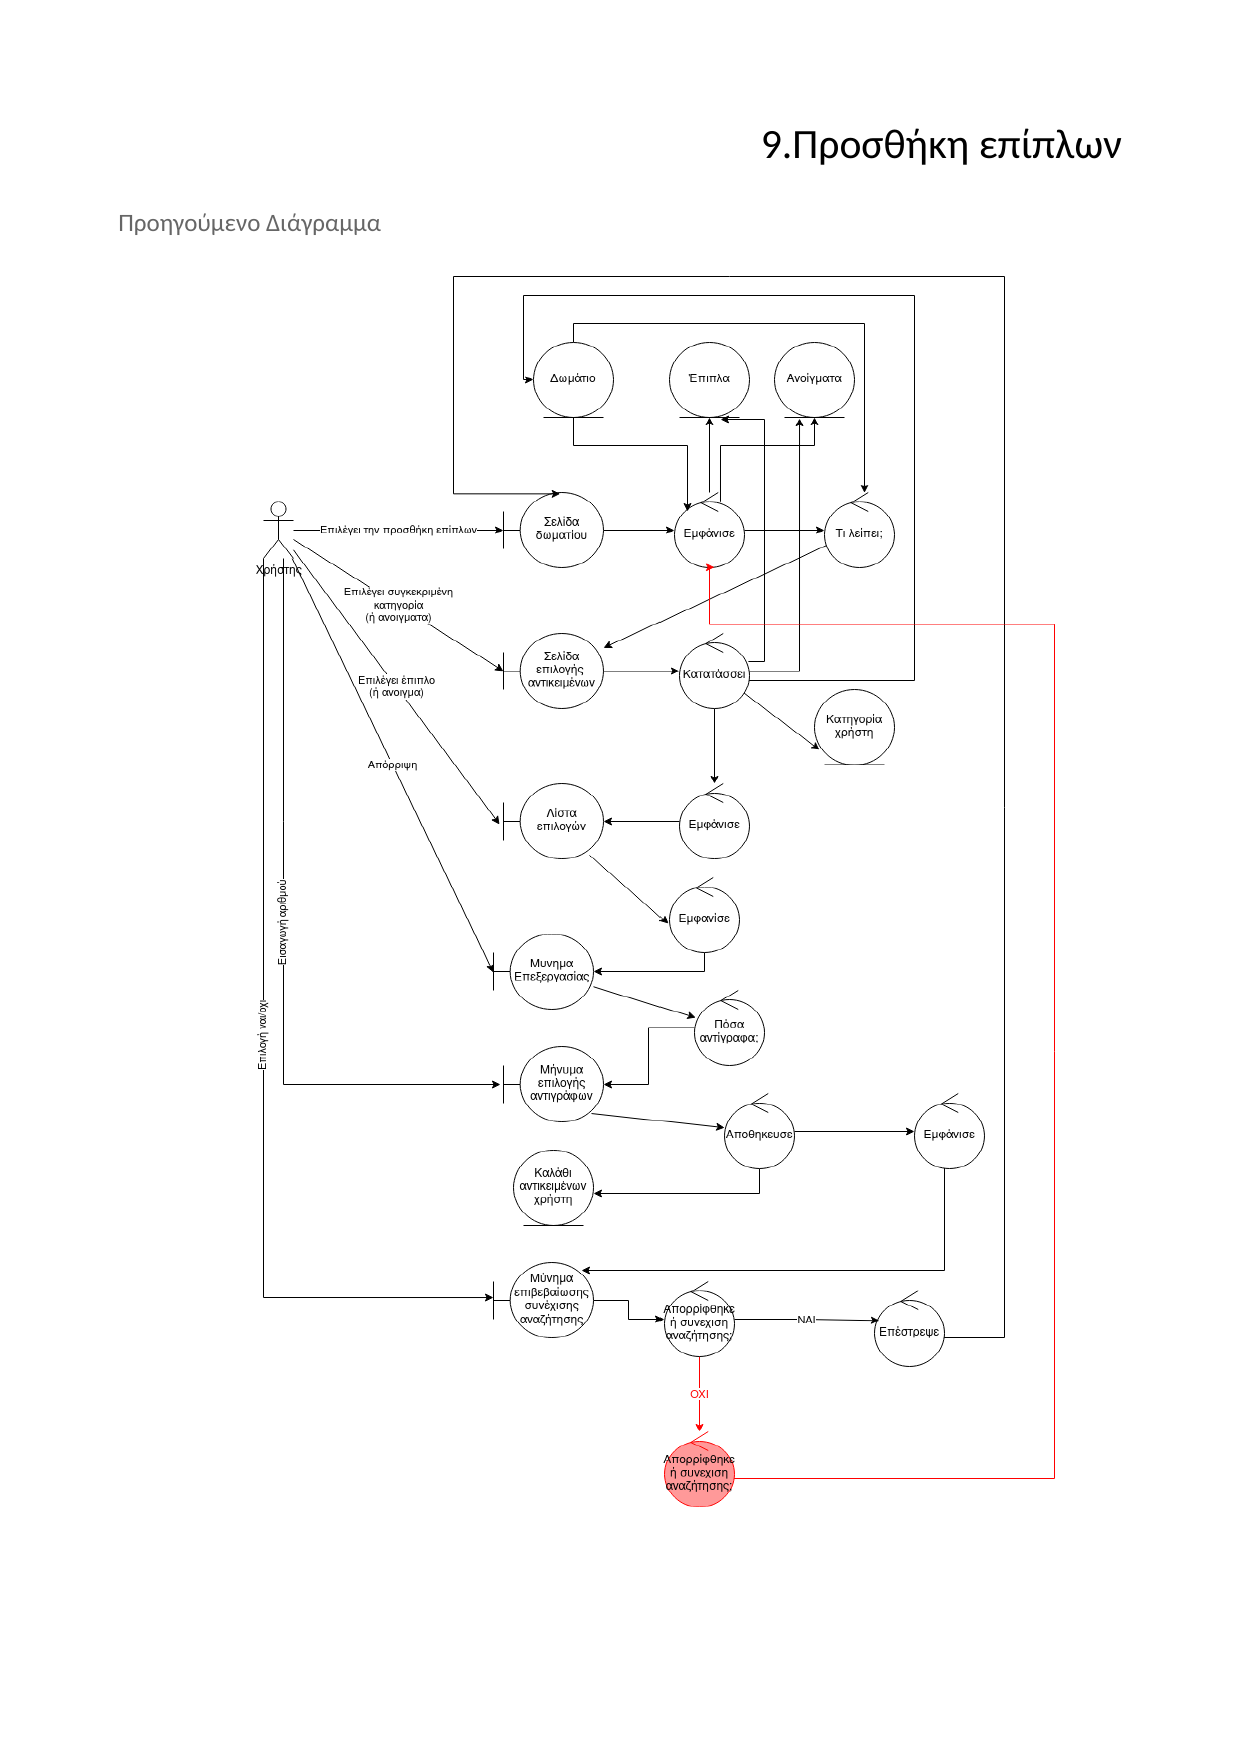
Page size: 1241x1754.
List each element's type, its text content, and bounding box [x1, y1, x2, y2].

subtitle 9.Προσθήκη επίπλων [118, 118, 1122, 169]
text Προηγούμενο Διάγραμμα [118, 207, 1122, 238]
